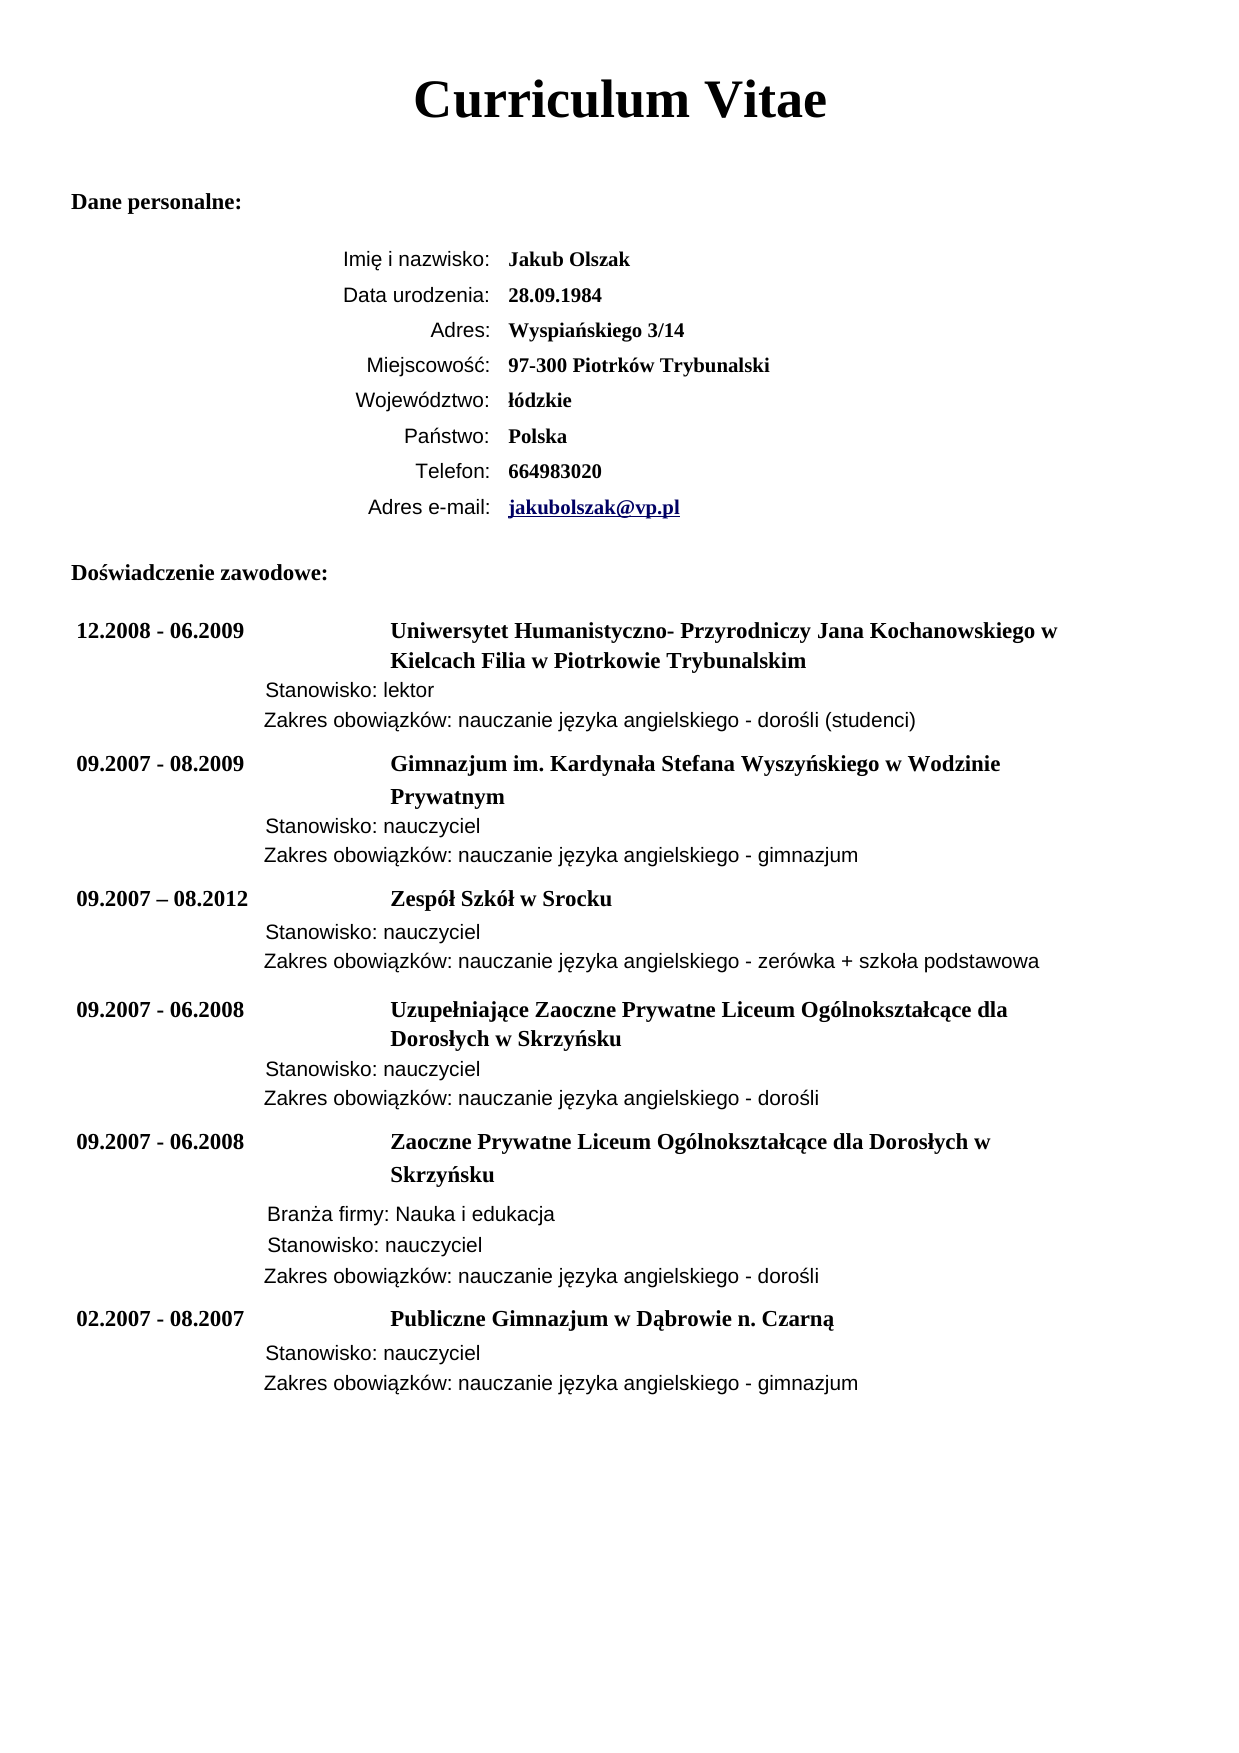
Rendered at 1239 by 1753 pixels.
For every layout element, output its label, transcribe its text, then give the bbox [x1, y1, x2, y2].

text Skrzyńsku [390, 1159, 1225, 1188]
text Branża firmy: Nauka i edukacja [255, 1188, 1225, 1229]
text 09.2007 – 08.2012 [76, 868, 390, 916]
text Dane personalne: [65, 175, 343, 218]
text Stanowisko: nauczyciel [265, 1052, 1225, 1082]
text Prywatnym [390, 781, 1225, 810]
text Zakres obowiązków: nauczanie języka angielskiego - zerówka + szkoła podstawowa [189, 945, 1225, 974]
text 09.2007 - 06.2008 [76, 1111, 390, 1159]
text Zakres obowiązków: nauczanie języka angielskiego - dorośli (studenci) [189, 703, 1225, 734]
text Stanowisko: lektor [265, 674, 1225, 703]
text Państwo: Polska [404, 415, 1078, 451]
text Zakres obowiązków: nauczanie języka angielskiego - dorośli [189, 1082, 1225, 1111]
text 09.2007 - 06.2008 [76, 996, 390, 1023]
text Zaoczne Prywatne Liceum Ogólnokształcące dla Dorosłych w [390, 1111, 1225, 1159]
text Telefon: 664983020 [415, 451, 1078, 486]
text Curriculum Vitae [414, 64, 1078, 131]
text 02.2007 - 08.2007 [76, 1289, 390, 1336]
text Województwo: łódzkie [355, 380, 1078, 415]
text Doświadczenie zawodowe: [65, 544, 390, 589]
text Adres e-mail: jakubolszak@vp.pl [368, 486, 1078, 522]
text Miejscowość: 97-300 Piotrków Trybunalski [366, 344, 1078, 380]
text Zakres obowiązków: nauczanie języka angielskiego - dorośli [189, 1259, 1225, 1289]
text Zespół Szkół w Srocku [390, 868, 1225, 916]
text Imię i nazwisko: Jakub Olszak [343, 241, 1078, 273]
text Stanowisko: nauczyciel [65, 1229, 1225, 1259]
text Dorosłych w Skrzyńsku [390, 1023, 1225, 1052]
text Uzupełniające Zaoczne Prywatne Liceum Ogólnokształcące dla [390, 996, 1225, 1023]
text Zakres obowiązków: nauczanie języka angielskiego - gimnazjum [189, 839, 1225, 868]
text Stanowisko: nauczyciel [265, 810, 1225, 839]
text Adres: Wyspiańskiego 3/14 [430, 309, 1078, 344]
text Publiczne Gimnazjum w Dąbrowie n. Czarną [390, 1289, 1225, 1336]
text Gimnazjum im. Kardynała Stefana Wyszyńskiego w Wodzinie [390, 734, 1225, 781]
text Stanowisko: nauczyciel [265, 1336, 1058, 1367]
text Zakres obowiązków: nauczanie języka angielskiego - gimnazjum [189, 1367, 1058, 1396]
text 09.2007 - 08.2009 [76, 734, 390, 781]
text Stanowisko: nauczyciel [265, 916, 1225, 945]
text Data urodzenia: 28.09.1984 [343, 273, 1078, 309]
text Kielcach Filia w Piotrkowie Trybunalskim [390, 645, 1225, 674]
text 12.2008 - 06.2009 [76, 612, 390, 645]
text Uniwersytet Humanistyczno- Przyrodniczy Jana Kochanowskiego w [390, 610, 1225, 645]
